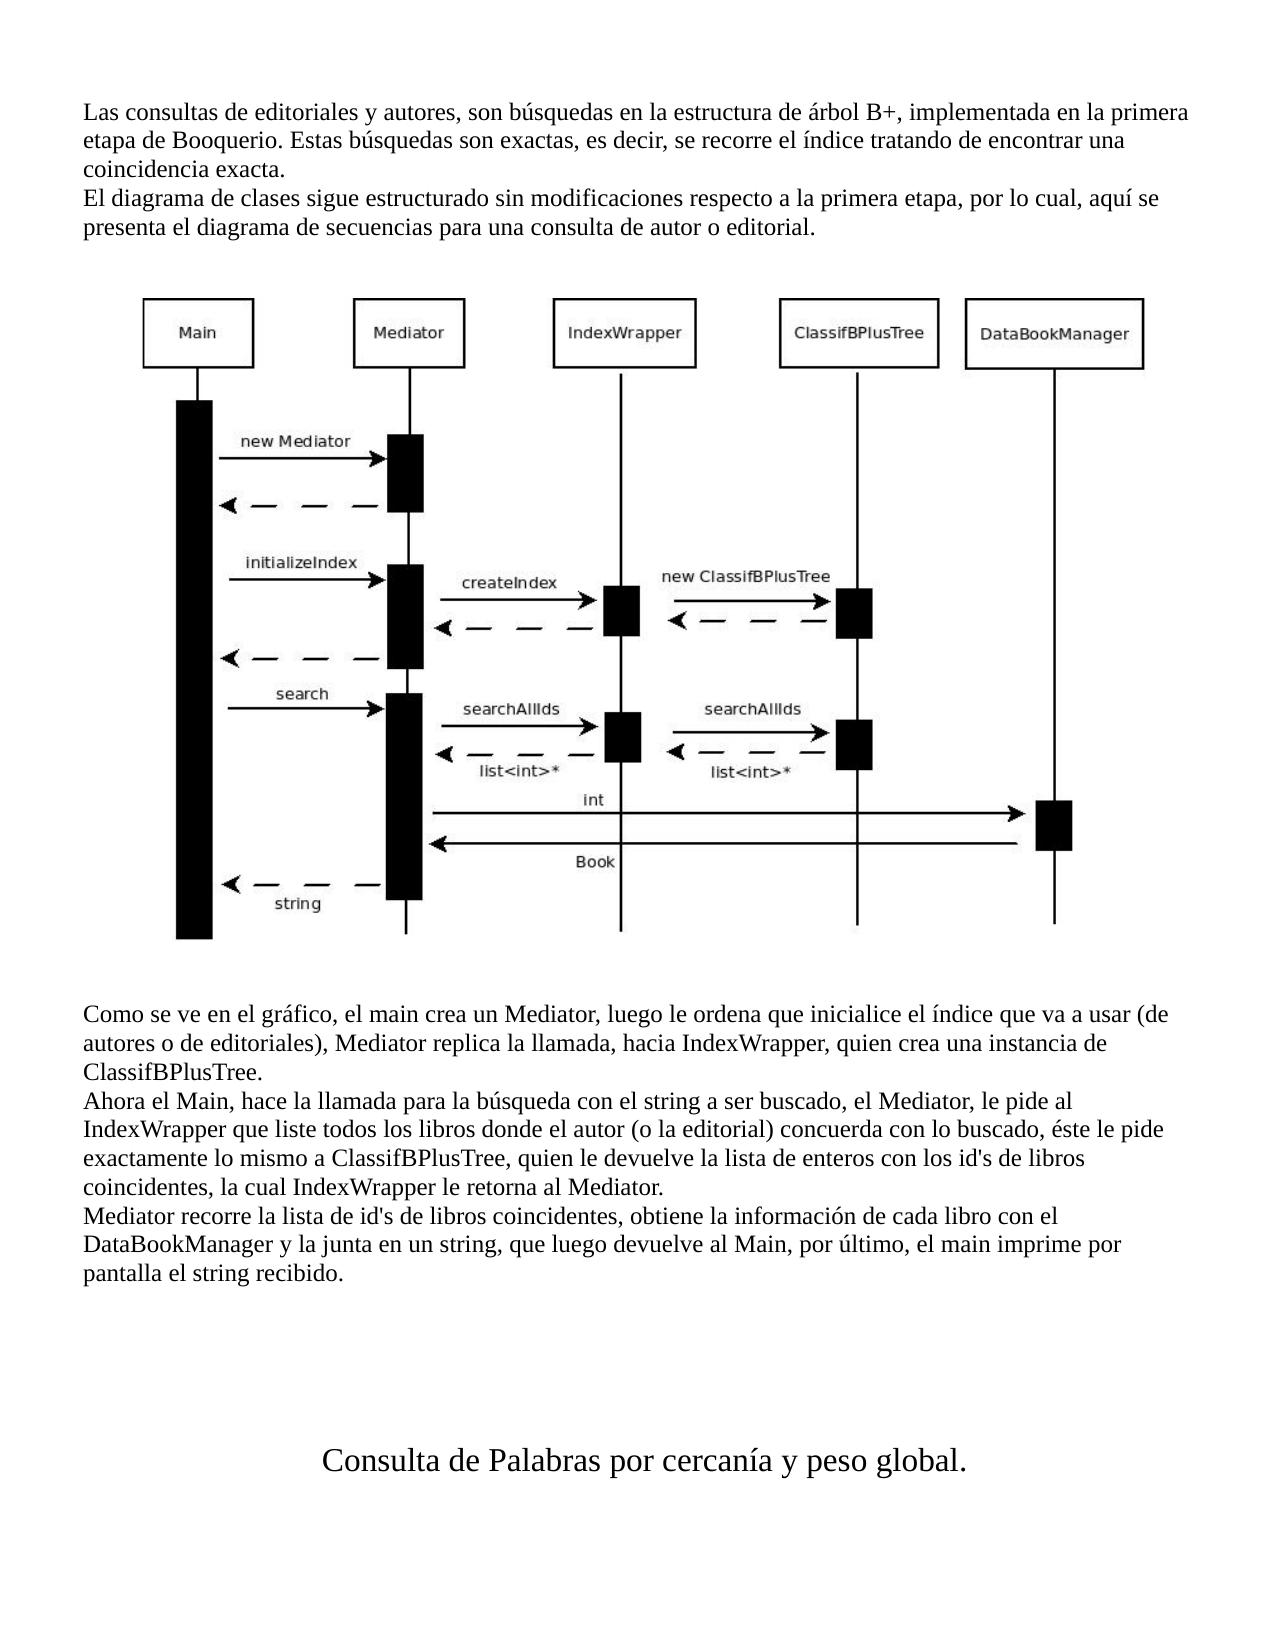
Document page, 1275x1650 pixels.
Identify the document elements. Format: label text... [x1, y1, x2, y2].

text Consulta de Palabras por cercanía y peso global. [83, 1440, 1206, 1479]
text Como se ve en el gráfico, el main crea un Mediator, luego le ordena que inicialice el índice que va a usar (de autores o de editoriales), Mediator replica la llamada, hacia IndexWrapper, quien crea una instancia de ClassifBPlusTree. [83, 999, 1206, 1086]
picture [142, 298, 1147, 942]
text El diagrama de clases sigue estructurado sin modificaciones respecto a la primera etapa, por lo cual, aquí se presenta el diagrama de secuencias para una consulta de autor o editorial. [83, 183, 1206, 241]
text Ahora el Main, hace la llamada para la búsqueda con el string a ser buscado, el Mediator, le pide al IndexWrapper que liste todos los libros donde el autor (o la editorial) concuerda con lo buscado, éste le pide exactamente lo mismo a ClassifBPlusTree, quien le devuelve la lista de enteros con los id's de libros coincidentes, la cual IndexWrapper le retorna al Mediator. [83, 1086, 1206, 1201]
text Mediator recorre la lista de id's de libros coincidentes, obtiene la información de cada libro con el DataBookManager y la junta en un string, que luego devuelve al Main, por último, el main imprime por pantalla el string recibido. [83, 1201, 1206, 1287]
text Las consultas de editoriales y autores, son búsquedas en la estructura de árbol B+, implementada en la primera etapa de Booquerio. Estas búsquedas son exactas, es decir, se recorre el índice tratando de encontrar una coincidencia exacta. [83, 97, 1206, 183]
